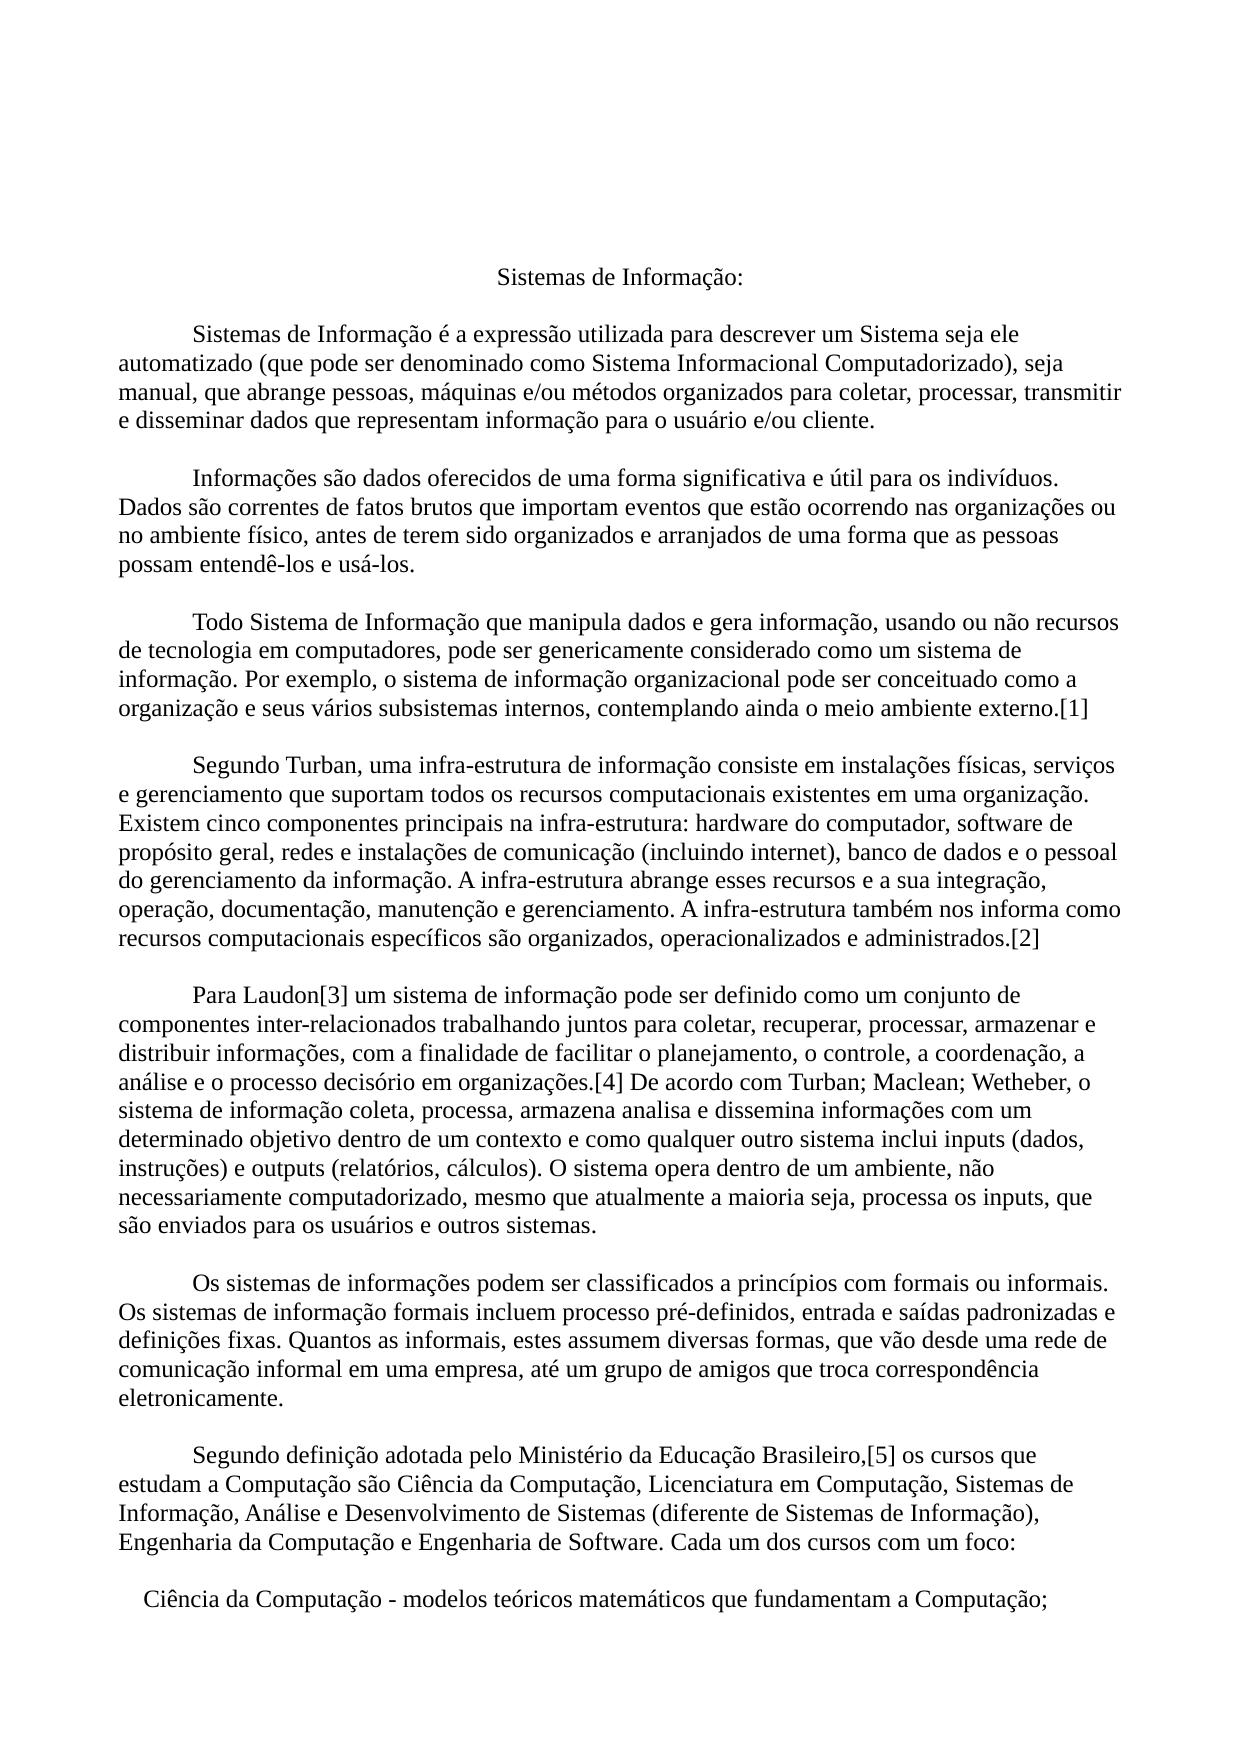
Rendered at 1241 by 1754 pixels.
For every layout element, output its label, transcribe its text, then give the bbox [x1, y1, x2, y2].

text Os sistemas de informações podem ser classificados a princípios com formais ou informais. Os sistemas de informação formais incluem processo pré-definidos, entrada e saídas padronizadas e definições fixas. Quantos as informais, estes assumem diversas formas, que vão desde uma rede de comunicação informal em uma empresa, até um grupo de amigos que troca correspondência eletronicamente. [118, 1268, 1122, 1412]
text Segundo Turban, uma infra-estrutura de informação consiste em instalações físicas, serviços e gerenciamento que suportam todos os recursos computacionais existentes em uma organização. Existem cinco componentes principais na infra-estrutura: hardware do computador, software de propósito geral, redes e instalações de comunicação (incluindo internet), banco de dados e o pessoal do gerenciamento da informação. A infra-estrutura abrange esses recursos e a sua integração, operação, documentação, manutenção e gerenciamento. A infra-estrutura também nos informa como recursos computacionais específicos são organizados, operacionalizados e administrados.[2] [118, 751, 1122, 952]
text Ciência da Computação - modelos teóricos matemáticos que fundamentam a Computação; [118, 1584, 1122, 1613]
text Sistemas de Informação é a expressão utilizada para descrever um Sistema seja ele automatizado (que pode ser denominado como Sistema Informacional Computadorizado), seja manual, que abrange pessoas, máquinas e/ou métodos organizados para coletar, processar, transmitir e disseminar dados que representam informação para o usuário e/ou cliente. [118, 319, 1122, 434]
text Segundo definição adotada pelo Ministério da Educação Brasileiro,[5] os cursos que estudam a Computação são Ciência da Computação, Licenciatura em Computação, Sistemas de Informação, Análise e Desenvolvimento de Sistemas (diferente de Sistemas de Informação), Engenharia da Computação e Engenharia de Software. Cada um dos cursos com um foco: [118, 1441, 1122, 1556]
text Sistemas de Informação: [118, 262, 1122, 291]
text Todo Sistema de Informação que manipula dados e gera informação, usando ou não recursos de tecnologia em computadores, pode ser genericamente considerado como um sistema de informação. Por exemplo, o sistema de informação organizacional pode ser conceituado como a organização e seus vários subsistemas internos, contemplando ainda o meio ambiente externo.[1] [118, 607, 1122, 722]
text Para Laudon[3] um sistema de informação pode ser definido como um conjunto de componentes inter-relacionados trabalhando juntos para coletar, recuperar, processar, armazenar e distribuir informações, com a finalidade de facilitar o planejamento, o controle, a coordenação, a análise e o processo decisório em organizações.[4] De acordo com Turban; Maclean; Wetheber, o sistema de informação coleta, processa, armazena analisa e dissemina informações com um determinado objetivo dentro de um contexto e como qualquer outro sistema inclui inputs (dados, instruções) e outputs (relatórios, cálculos). O sistema opera dentro de um ambiente, não necessariamente computadorizado, mesmo que atualmente a maioria seja, processa os inputs, que são enviados para os usuários e outros sistemas. [118, 981, 1122, 1239]
text Informações são dados oferecidos de uma forma significativa e útil para os indivíduos. Dados são correntes de fatos brutos que importam eventos que estão ocorrendo nas organizações ou no ambiente físico, antes de terem sido organizados e arranjados de uma forma que as pessoas possam entendê-los e usá-los. [118, 463, 1122, 578]
